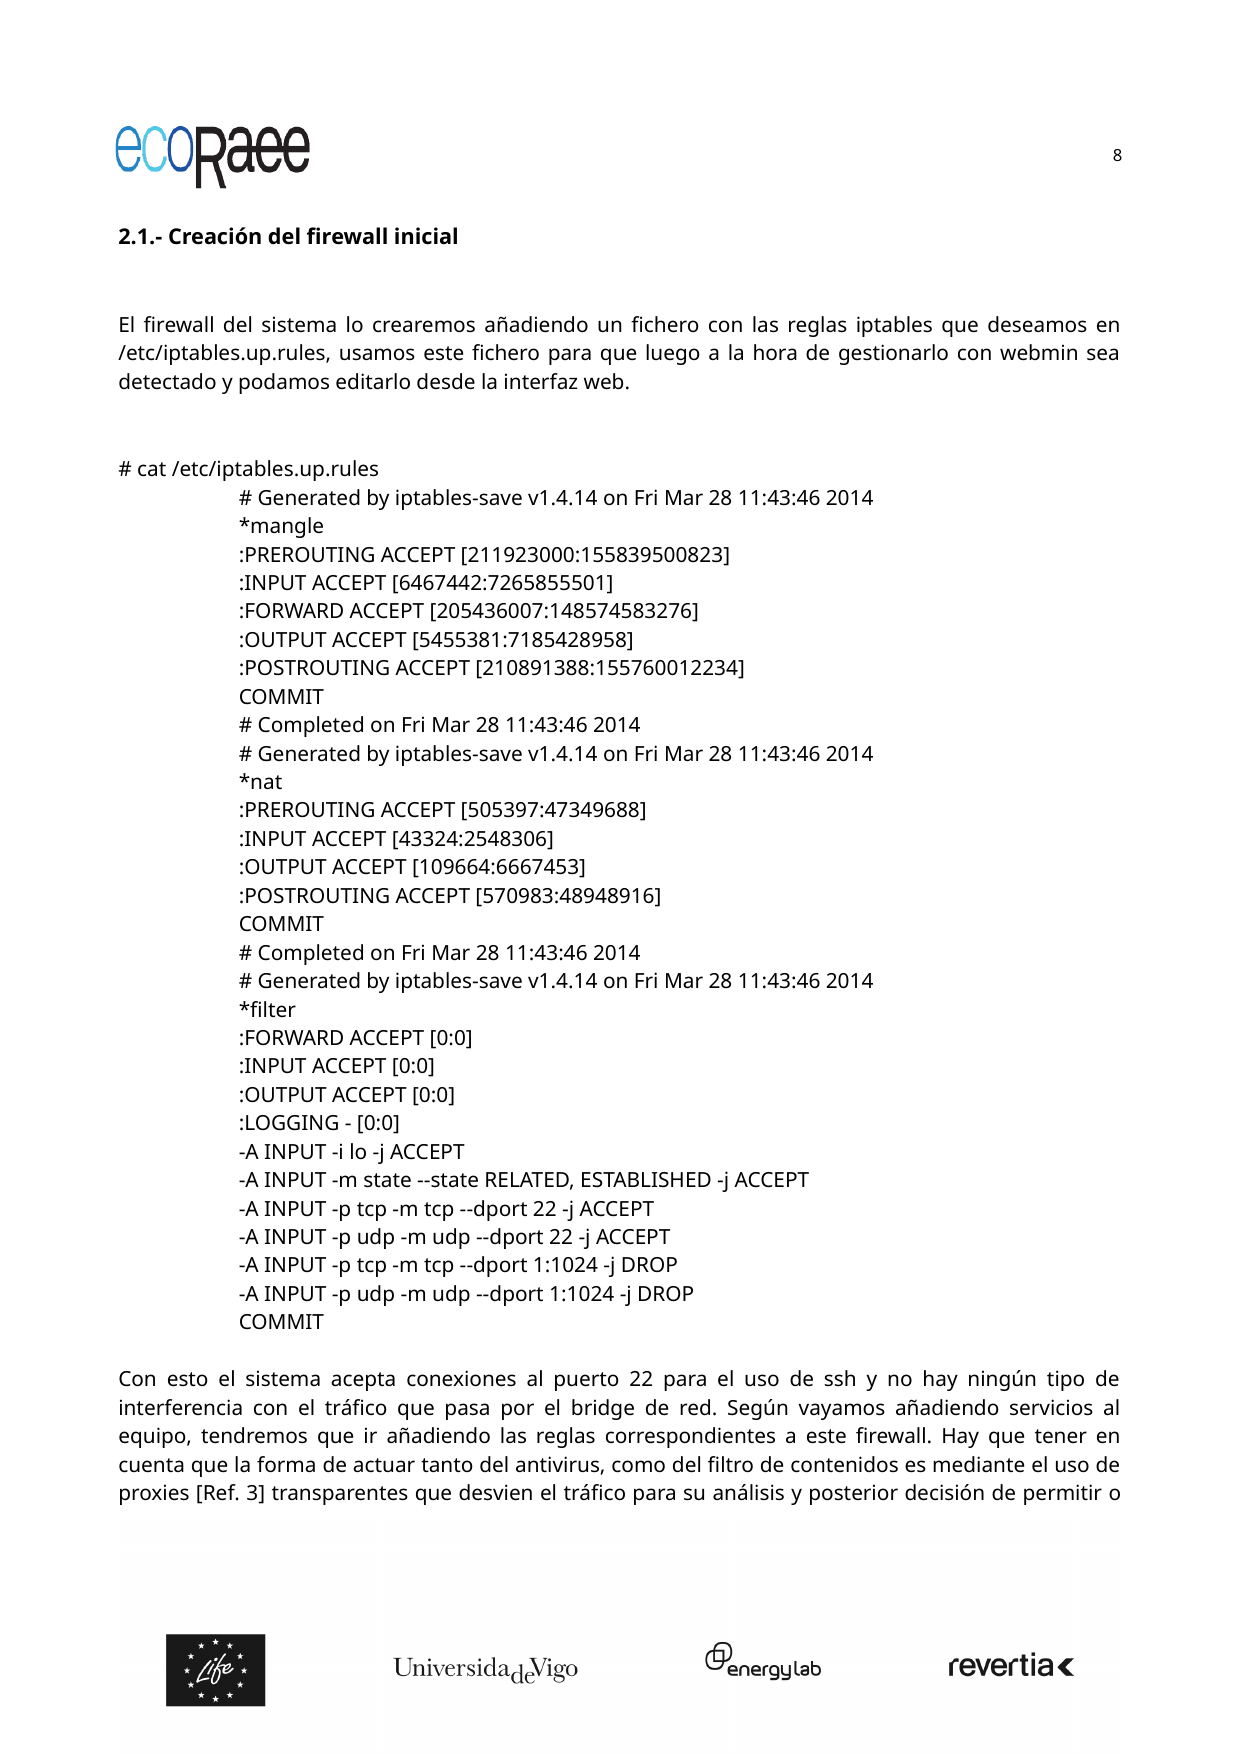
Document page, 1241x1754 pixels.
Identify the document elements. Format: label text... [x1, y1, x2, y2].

text :POSTROUTING ACCEPT [570983:48948916] [238, 881, 1122, 909]
text COMMIT [238, 1307, 1122, 1336]
text :OUTPUT ACCEPT [109664:6667453] [238, 852, 1122, 881]
text Con esto el sistema acepta conexiones al puerto 22 para el uso de ssh y no hay ningún tipo de interferencia con el tráfico que pasa por el bridge de red. Según vayamos añadiendo servicios al equipo, tendremos que ir añadiendo las reglas correspondientes a este firewall. Hay que tener en cuenta que la forma de actuar tanto del antivirus, como del filtro de contenidos es mediante el uso de proxies [Ref. 3] transparentes que desvien el tráfico para su análisis y posterior decisión de permitir o [118, 1364, 1122, 1507]
text :POSTROUTING ACCEPT [210891388:155760012234] [238, 653, 1122, 682]
text 2.1.- Creación del firewall inicial [118, 221, 1122, 251]
text *mangle [238, 511, 1122, 540]
text -A INPUT -m state --state RELATED, ESTABLISHED -j ACCEPT [238, 1165, 1122, 1194]
text # cat /etc/iptables.up.rules [118, 454, 1122, 483]
text :PREROUTING ACCEPT [211923000:155839500823] [238, 540, 1122, 568]
text -A INPUT -p udp -m udp --dport 1:1024 -j DROP [238, 1279, 1122, 1307]
text -A INPUT -p tcp -m tcp --dport 22 -j ACCEPT [238, 1194, 1122, 1222]
text El firewall del sistema lo crearemos añadiendo un fichero con las reglas iptables que deseamos en /etc/iptables.up.rules, usamos este fichero para que luego a la hora de gestionarlo con webmin sea detectado y podamos editarlo desde la interfaz web. [118, 310, 1122, 395]
text # Generated by iptables-save v1.4.14 on Fri Mar 28 11:43:46 2014 [238, 739, 1122, 767]
text *filter [238, 995, 1122, 1023]
text :FORWARD ACCEPT [0:0] [238, 1023, 1122, 1052]
text # Completed on Fri Mar 28 11:43:46 2014 [238, 938, 1122, 966]
picture [118, 1514, 1123, 1754]
text *nat [238, 767, 1122, 796]
text -A INPUT -i lo -j ACCEPT [238, 1137, 1122, 1165]
text # Generated by iptables-save v1.4.14 on Fri Mar 28 11:43:46 2014 [238, 483, 1122, 511]
text COMMIT [238, 682, 1122, 710]
text :LOGGING - [0:0] [238, 1108, 1122, 1137]
text :PREROUTING ACCEPT [505397:47349688] [238, 796, 1122, 824]
picture [114, 124, 311, 190]
text :FORWARD ACCEPT [205436007:148574583276] [238, 597, 1122, 625]
text COMMIT [238, 909, 1122, 938]
text # Completed on Fri Mar 28 11:43:46 2014 [238, 710, 1122, 739]
text # Generated by iptables-save v1.4.14 on Fri Mar 28 11:43:46 2014 [238, 966, 1122, 995]
text :INPUT ACCEPT [43324:2548306] [238, 824, 1122, 852]
text :INPUT ACCEPT [0:0] [238, 1052, 1122, 1080]
text :INPUT ACCEPT [6467442:7265855501] [238, 568, 1122, 597]
text :OUTPUT ACCEPT [5455381:7185428958] [238, 625, 1122, 653]
text :OUTPUT ACCEPT [0:0] [238, 1080, 1122, 1108]
text -A INPUT -p tcp -m tcp --dport 1:1024 -j DROP [238, 1251, 1122, 1279]
text -A INPUT -p udp -m udp --dport 22 -j ACCEPT [238, 1222, 1122, 1251]
